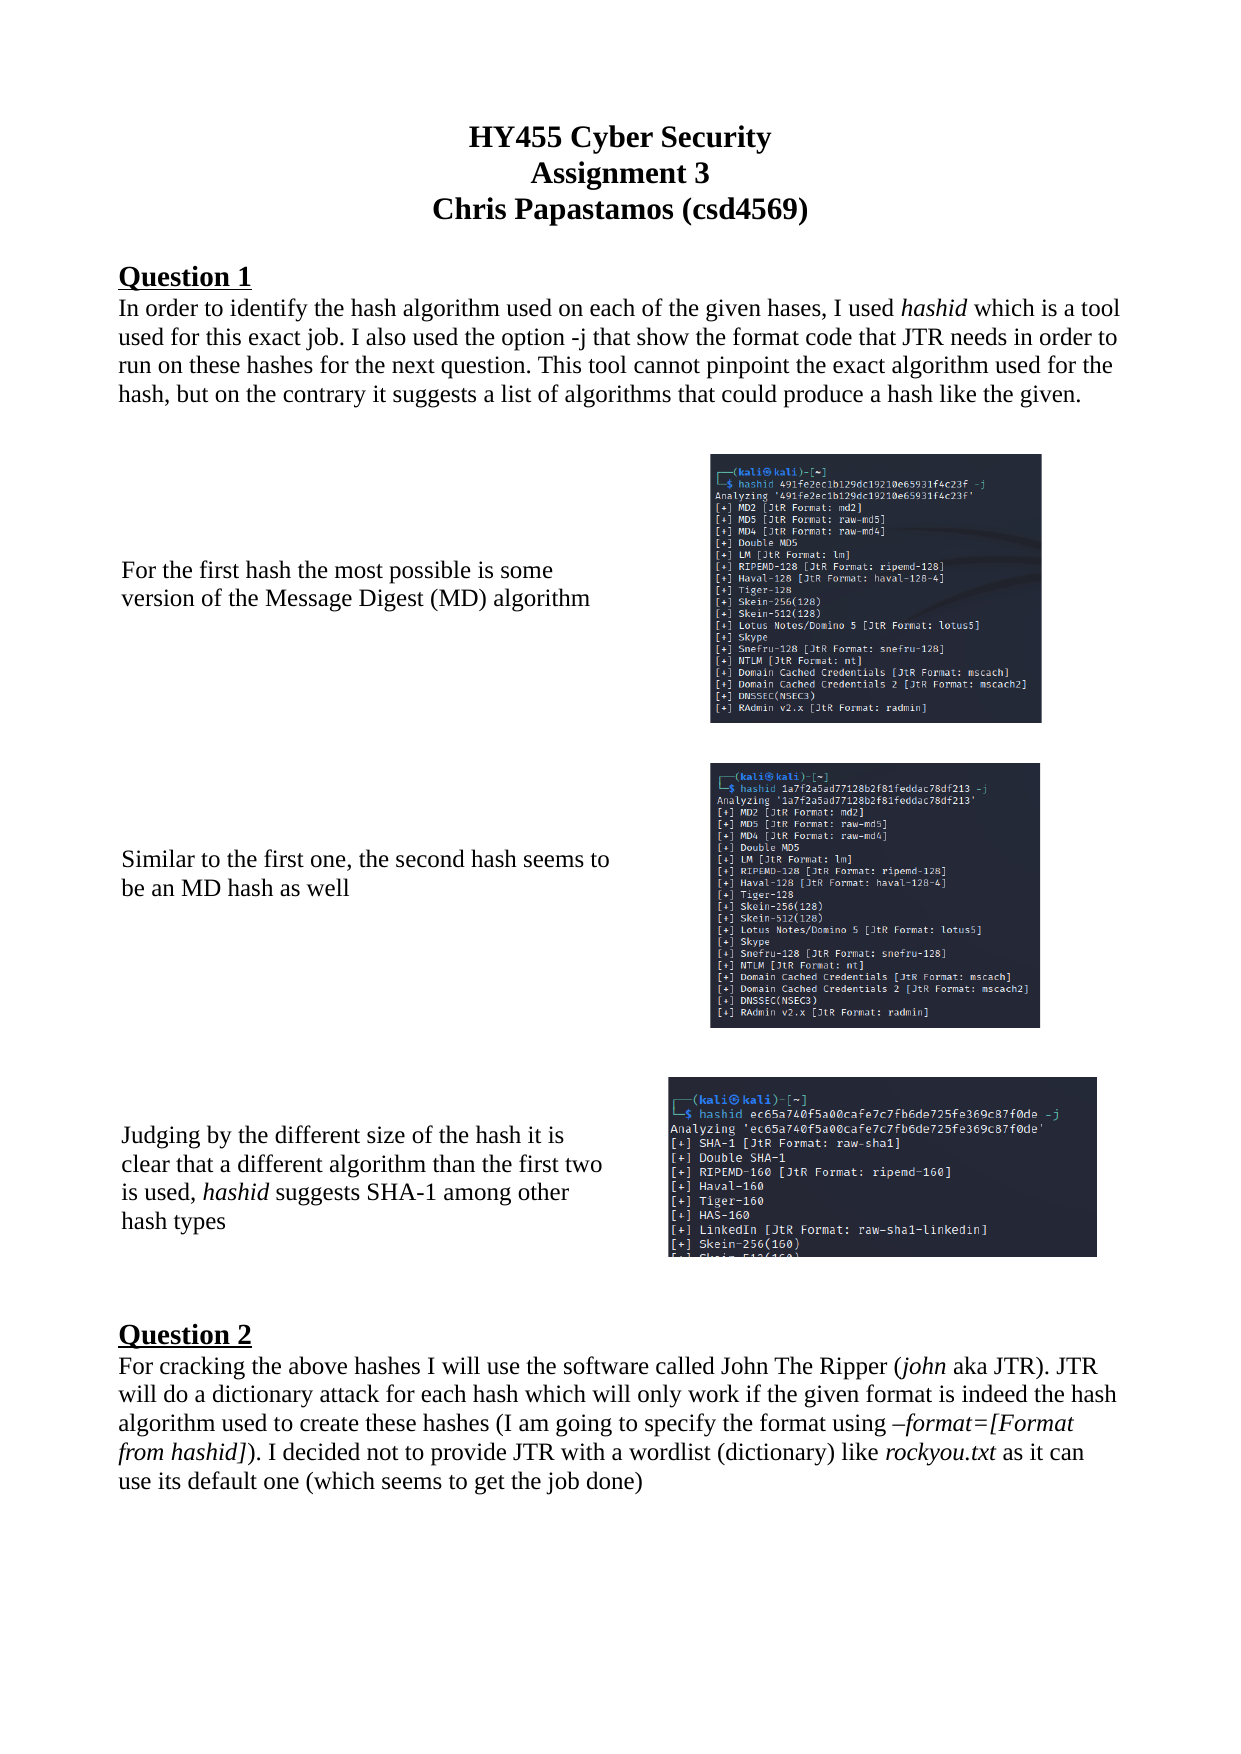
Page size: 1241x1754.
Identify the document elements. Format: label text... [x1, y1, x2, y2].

picture [710, 763, 834, 1028]
text Question 2 [118, 1317, 1122, 1351]
text In order to identify the hash algorithm used on each of the given hases, I used hashid which is a tool used for this exact job. I also used the option -j that show the format code that JTR needs in order to run on these hashes for the next question. This tool cannot pinpoint the exact algorithm used for the hash, but on the contrary it suggests a list of algorithms that could produce a hash like the given. [118, 293, 1122, 408]
text Question 1 [118, 259, 1122, 293]
picture [710, 454, 837, 723]
table_header For the first hash the most possible is some version of the Message Digest (MD) algorithm [118, 437, 620, 754]
text Assignment 3 [118, 154, 1122, 190]
text HY455 Cyber Security [118, 118, 1122, 154]
text For cracking the above hashes I will use the software called John The Ripper (john aka JTR). JTR will do a dictionary attack for each hash which will only work if the given format is indeed the hash algorithm used to create these hashes (I am going to specify the format using –format=[Format from hashid]). I decided not to provide JTR with a wordlist (dictionary) like rockyou.txt as it can use its default one (which seems to get the job done) [118, 1351, 1122, 1494]
table_cell Similar to the first one, the second hash seems to be an MD hash as well [118, 755, 620, 1059]
table_cell [620, 755, 1122, 1059]
table_header [620, 437, 1122, 754]
text Chris Papastamos (csd4569) [118, 190, 1122, 226]
table_cell Judging by the different size of the hash it is clear that a different algorithm than the first two is used, hashid suggests SHA-1 among other hash types [118, 1059, 620, 1288]
table_cell [620, 1059, 1122, 1288]
picture [668, 1077, 847, 1257]
